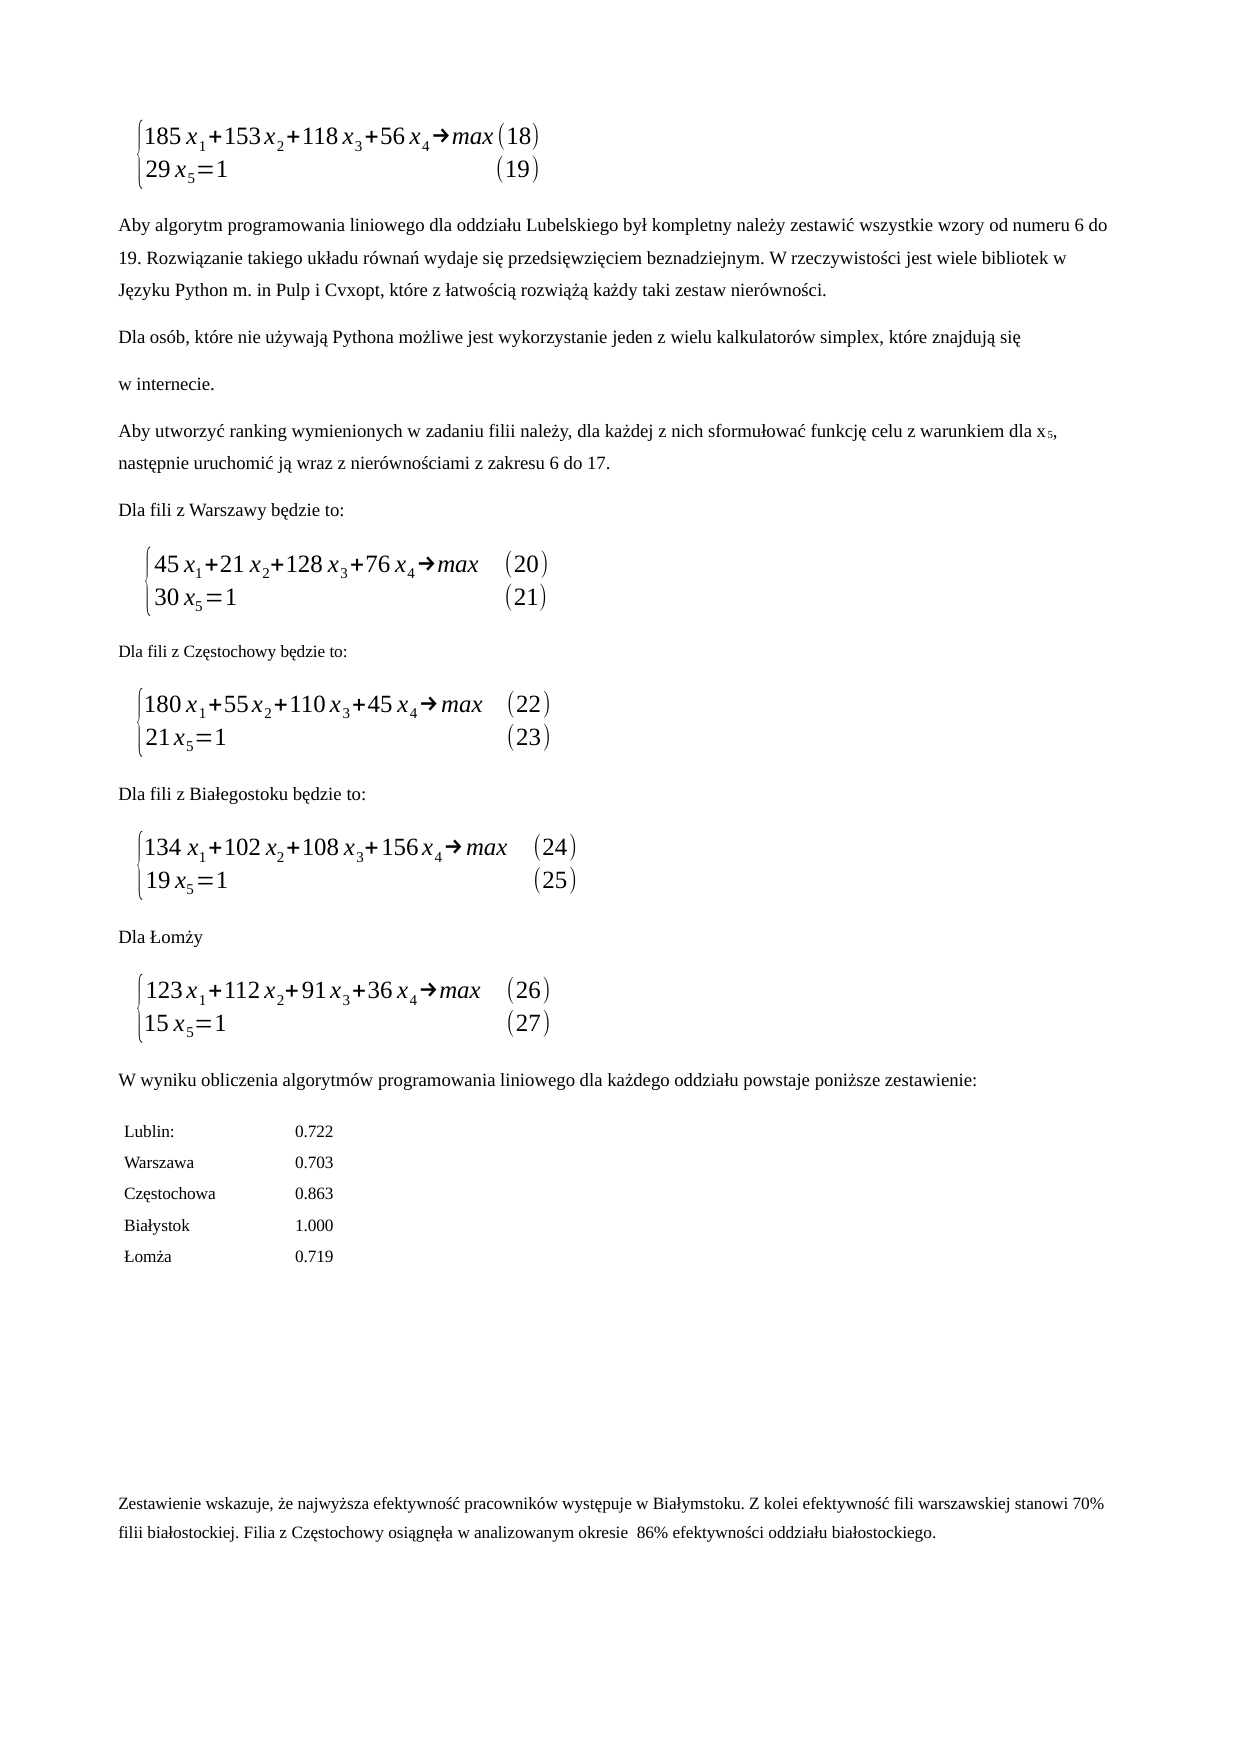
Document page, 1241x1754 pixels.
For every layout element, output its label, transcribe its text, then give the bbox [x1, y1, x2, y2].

text Aby algorytm programowania liniowego dla oddziału Lubelskiego był kompletny należy zestawić wszystkie wzory od numeru 6 do 19. Rozwiązanie takiego układu równań wydaje się przedsięwzięciem beznadziejnym. W rzeczywistości jest wiele bibliotek w Języku Python m. in Pulp i Cvxopt, które z łatwością rozwiążą każdy taki zestaw nierówności. [118, 214, 1122, 301]
text Dla fili z Białegostoku będzie to: [118, 782, 1122, 804]
table_cell 0.719 [289, 1241, 360, 1272]
table_cell Częstochowa [118, 1178, 289, 1209]
text Dla osób, które nie używają Pythona możliwe jest wykorzystanie jeden z wielu kalkulatorów simplex, które znajdują się [118, 326, 1122, 347]
text Dla fili z Częstochowy będzie to: [118, 642, 1122, 662]
text W wyniku obliczenia algorytmów programowania liniowego dla każdego oddziału powstaje poniższe zestawienie: [118, 1069, 1122, 1090]
table_cell Białystok [118, 1209, 289, 1241]
table_cell 1.000 [289, 1209, 360, 1241]
text Aby utworzyć ranking wymienionych w zadaniu filii należy, dla każdej z nich sformułować funkcję celu z warunkiem dla x5, następnie uruchomić ją wraz z nierównościami z zakresu 6 do 17. [118, 419, 1122, 473]
text Dla Łomży [118, 926, 1122, 947]
text Dla fili z Warszawy będzie to: [118, 499, 1122, 520]
table_cell 0.703 [289, 1147, 360, 1178]
table_cell Warszawa [118, 1147, 289, 1178]
text w internecie. [118, 373, 1122, 394]
table_header Lublin: [118, 1116, 289, 1147]
table_header 0.722 [289, 1116, 360, 1147]
table_cell 0.863 [289, 1178, 360, 1209]
text Zestawienie wskazuje, że najwyższa efektywność pracowników występuje w Białymstoku. Z kolei efektywność fili warszawskiej stanowi 70% filii białostockiej. Filia z Częstochowy osiągnęła w analizowanym okresie 86% efektywności oddziału białostockiego. [118, 1493, 1122, 1543]
table_cell Łomża [118, 1241, 289, 1272]
